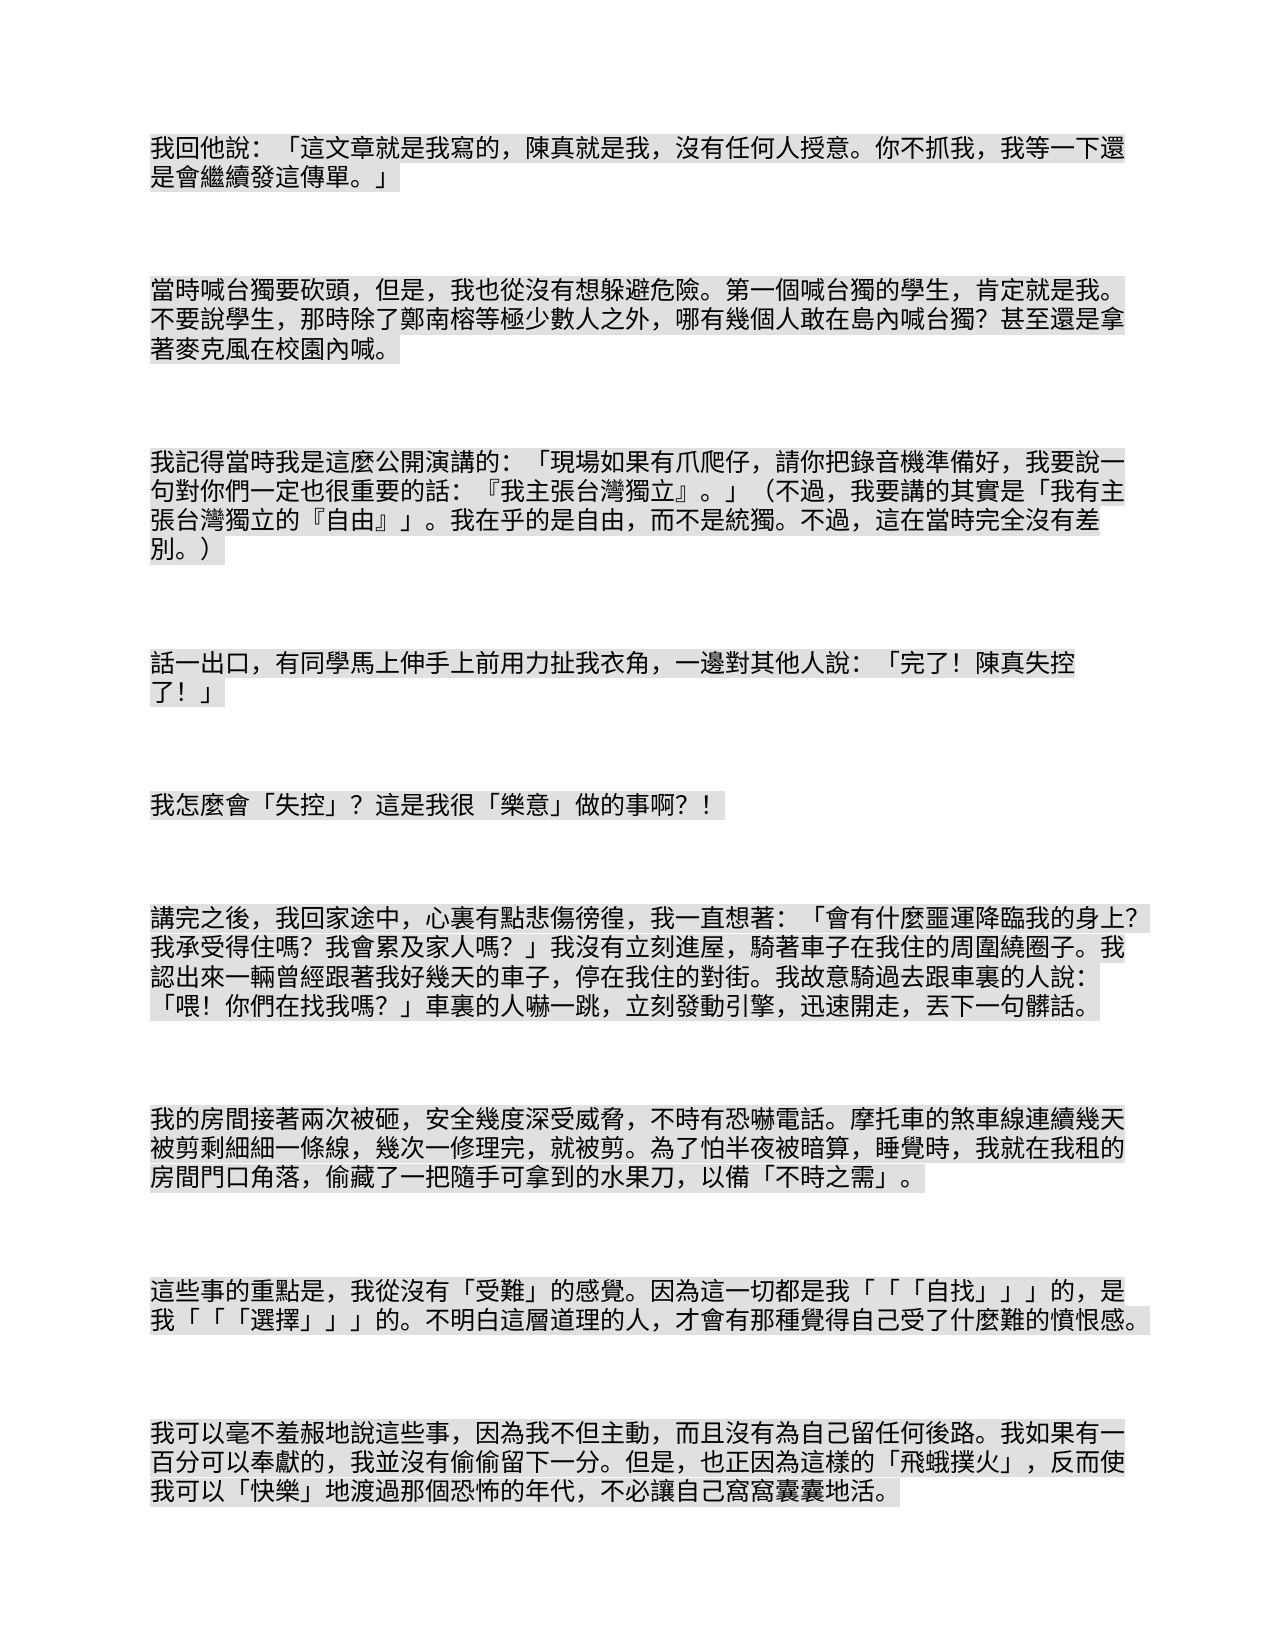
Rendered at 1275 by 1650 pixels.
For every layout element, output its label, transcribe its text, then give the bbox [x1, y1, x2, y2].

text 我的房間接著兩次被砸，安全幾度深受威脅，不時有恐嚇電話。摩托車的煞車線連續幾天被剪剩細細一條線，幾次一修理完，就被剪。為了怕半夜被暗算，睡覺時，我就在我租的房間門口角落，偷藏了一把隨手可拿到的水果刀，以備「不時之需」。 [150, 1105, 1125, 1193]
text 我怎麼會「失控」？這是我很「樂意」做的事啊？！ [150, 791, 1125, 820]
text 講完之後，我回家途中，心裏有點悲傷徬徨，我一直想著：「會有什麼噩運降臨我的身上？我承受得住嗎？我會累及家人嗎？」我沒有立刻進屋，騎著車子在我住的周圍繞圈子。我認出來一輛曾經跟著我好幾天的車子，停在我住的對街。我故意騎過去跟車裏的人說：「喂！你們在找我嗎？」車裏的人嚇一跳，立刻發動引擎，迅速開走，丟下一句髒話。 [150, 904, 1125, 1021]
text 我回他說：「這文章就是我寫的，陳真就是我，沒有任何人授意。你不抓我，我等一下還是會繼續發這傳單。」 [150, 134, 1125, 192]
text 話一出口，有同學馬上伸手上前用力扯我衣角，一邊對其他人說：「完了！陳真失控了！」 [150, 649, 1125, 707]
text 當時喊台獨要砍頭，但是，我也從沒有想躲避危險。第一個喊台獨的學生，肯定就是我。不要說學生，那時除了鄭南榕等極少數人之外，哪有幾個人敢在島內喊台獨？甚至還是拿著麥克風在校園內喊。 [150, 276, 1125, 364]
text 這些事的重點是，我從沒有「受難」的感覺。因為這一切都是我「「「自找」」」的，是我「「「選擇」」」的。不明白這層道理的人，才會有那種覺得自己受了什麼難的憤恨感。 [150, 1277, 1125, 1335]
text 我記得當時我是這麼公開演講的：「現場如果有爪爬仔，請你把錄音機準備好，我要說一句對你們一定也很重要的話：『我主張台灣獨立』。」（不過，我要講的其實是「我有主張台灣獨立的『自由』」。我在乎的是自由，而不是統獨。不過，這在當時完全沒有差別。） [150, 448, 1125, 565]
text 我可以毫不羞赧地說這些事，因為我不但主動，而且沒有為自己留任何後路。我如果有一百分可以奉獻的，我並沒有偷偷留下一分。但是，也正因為這樣的「飛蛾撲火」，反而使我可以「快樂」地渡過那個恐怖的年代，不必讓自己窩窩囊囊地活。 [150, 1419, 1125, 1507]
